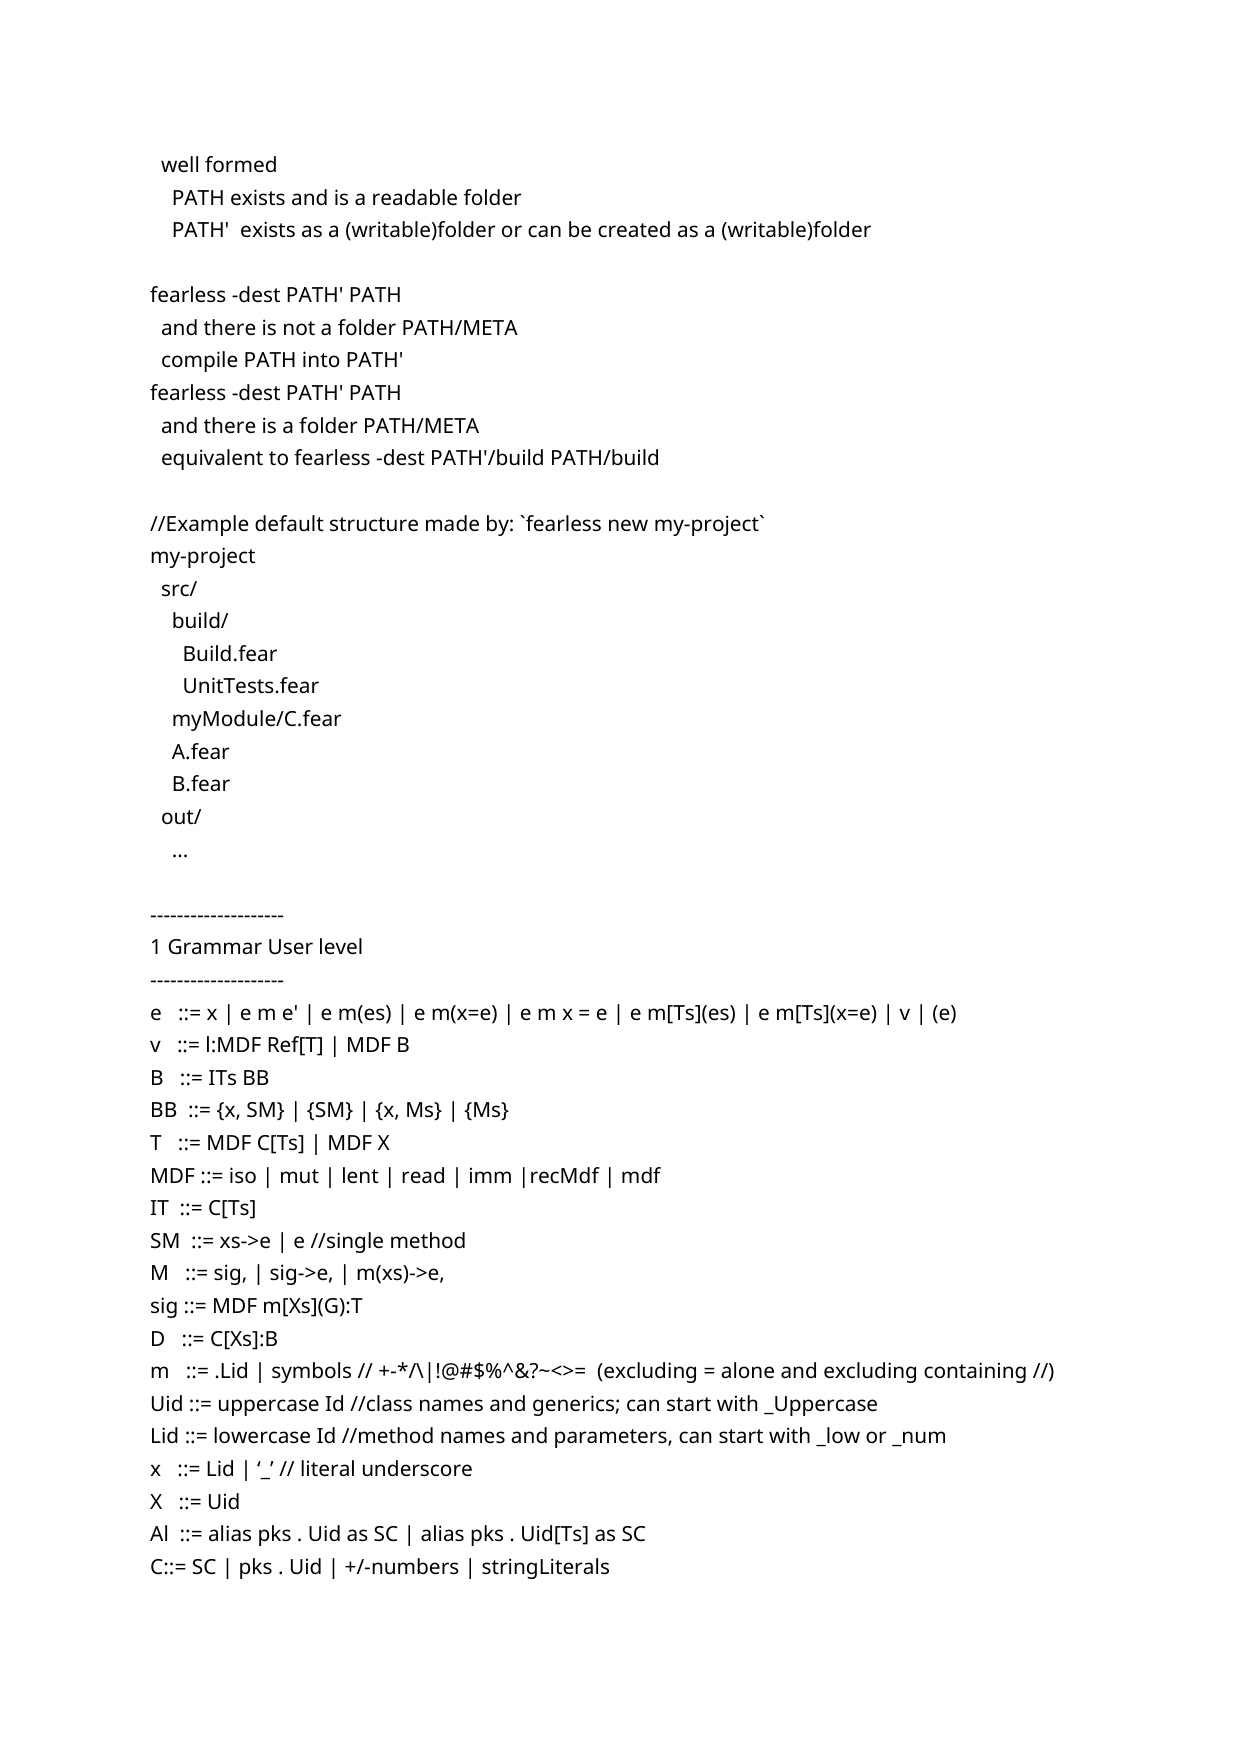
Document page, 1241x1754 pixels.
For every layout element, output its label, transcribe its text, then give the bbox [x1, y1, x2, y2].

text Uid ::= uppercase Id //class names and generics; can start with _Uppercase [150, 1389, 1090, 1417]
text 1 Grammar User level [150, 932, 1090, 961]
text fearless -dest PATH' PATH [150, 280, 1090, 309]
text A.fear [150, 737, 1090, 765]
text and there is a folder PATH/META [150, 411, 1090, 439]
text src/ [150, 574, 1090, 602]
text Al ::= alias pks . Uid as SC | alias pks . Uid[Ts] as SC [150, 1519, 1090, 1548]
text sig ::= MDF m[Xs](G):T [150, 1291, 1090, 1319]
text Lid ::= lowercase Id //method names and parameters, can start with _low or _num [150, 1422, 1090, 1450]
text m ::= .Lid | symbols // +-*/\|!@#$%^&?~<>= (excluding = alone and excluding containing //) [150, 1356, 1090, 1385]
text X ::= Uid [150, 1487, 1090, 1515]
text D ::= C[Xs]:B [150, 1324, 1090, 1352]
text //Example default structure made by: `fearless new my-project` [150, 509, 1090, 537]
text myModule/C.fear [150, 704, 1090, 733]
text BB ::= {x, SM} | {SM} | {x, Ms} | {Ms} [150, 1096, 1090, 1124]
text C::= SC | pks . Uid | +/-numbers | stringLiterals [150, 1552, 1090, 1580]
text ... [150, 835, 1090, 863]
text e ::= x | e m e' | e m(es) | e m(x=e) | e m x = e | e m[Ts](es) | e m[Ts](x=e) | v | (e) [150, 998, 1090, 1026]
text out/ [150, 802, 1090, 831]
text build/ [150, 606, 1090, 635]
text PATH exists and is a readable folder [150, 183, 1090, 211]
text Build.fear [150, 639, 1090, 667]
text and there is not a folder PATH/META [150, 313, 1090, 341]
text -------------------- [150, 965, 1090, 993]
text my-project [150, 541, 1090, 570]
text well formed [150, 150, 1090, 178]
text UnitTests.fear [150, 672, 1090, 700]
text SM ::= xs->e | e //single method [150, 1226, 1090, 1254]
text compile PATH into PATH' [150, 346, 1090, 374]
text fearless -dest PATH' PATH [150, 378, 1090, 407]
text IT ::= C[Ts] [150, 1193, 1090, 1222]
text PATH' exists as a (writable)folder or can be created as a (writable)folder [150, 215, 1090, 244]
text equivalent to fearless -dest PATH'/build PATH/build [150, 443, 1090, 472]
text T ::= MDF C[Ts] | MDF X [150, 1128, 1090, 1157]
text -------------------- [150, 900, 1090, 928]
text MDF ::= iso | mut | lent | read | imm |recMdf | mdf [150, 1161, 1090, 1189]
text M ::= sig, | sig->e, | m(xs)->e, [150, 1258, 1090, 1287]
text v ::= l:MDF Ref[T] | MDF B [150, 1030, 1090, 1059]
text x ::= Lid | ‘_’ // literal underscore [150, 1454, 1090, 1483]
text B.fear [150, 769, 1090, 798]
text B ::= ITs BB [150, 1063, 1090, 1091]
